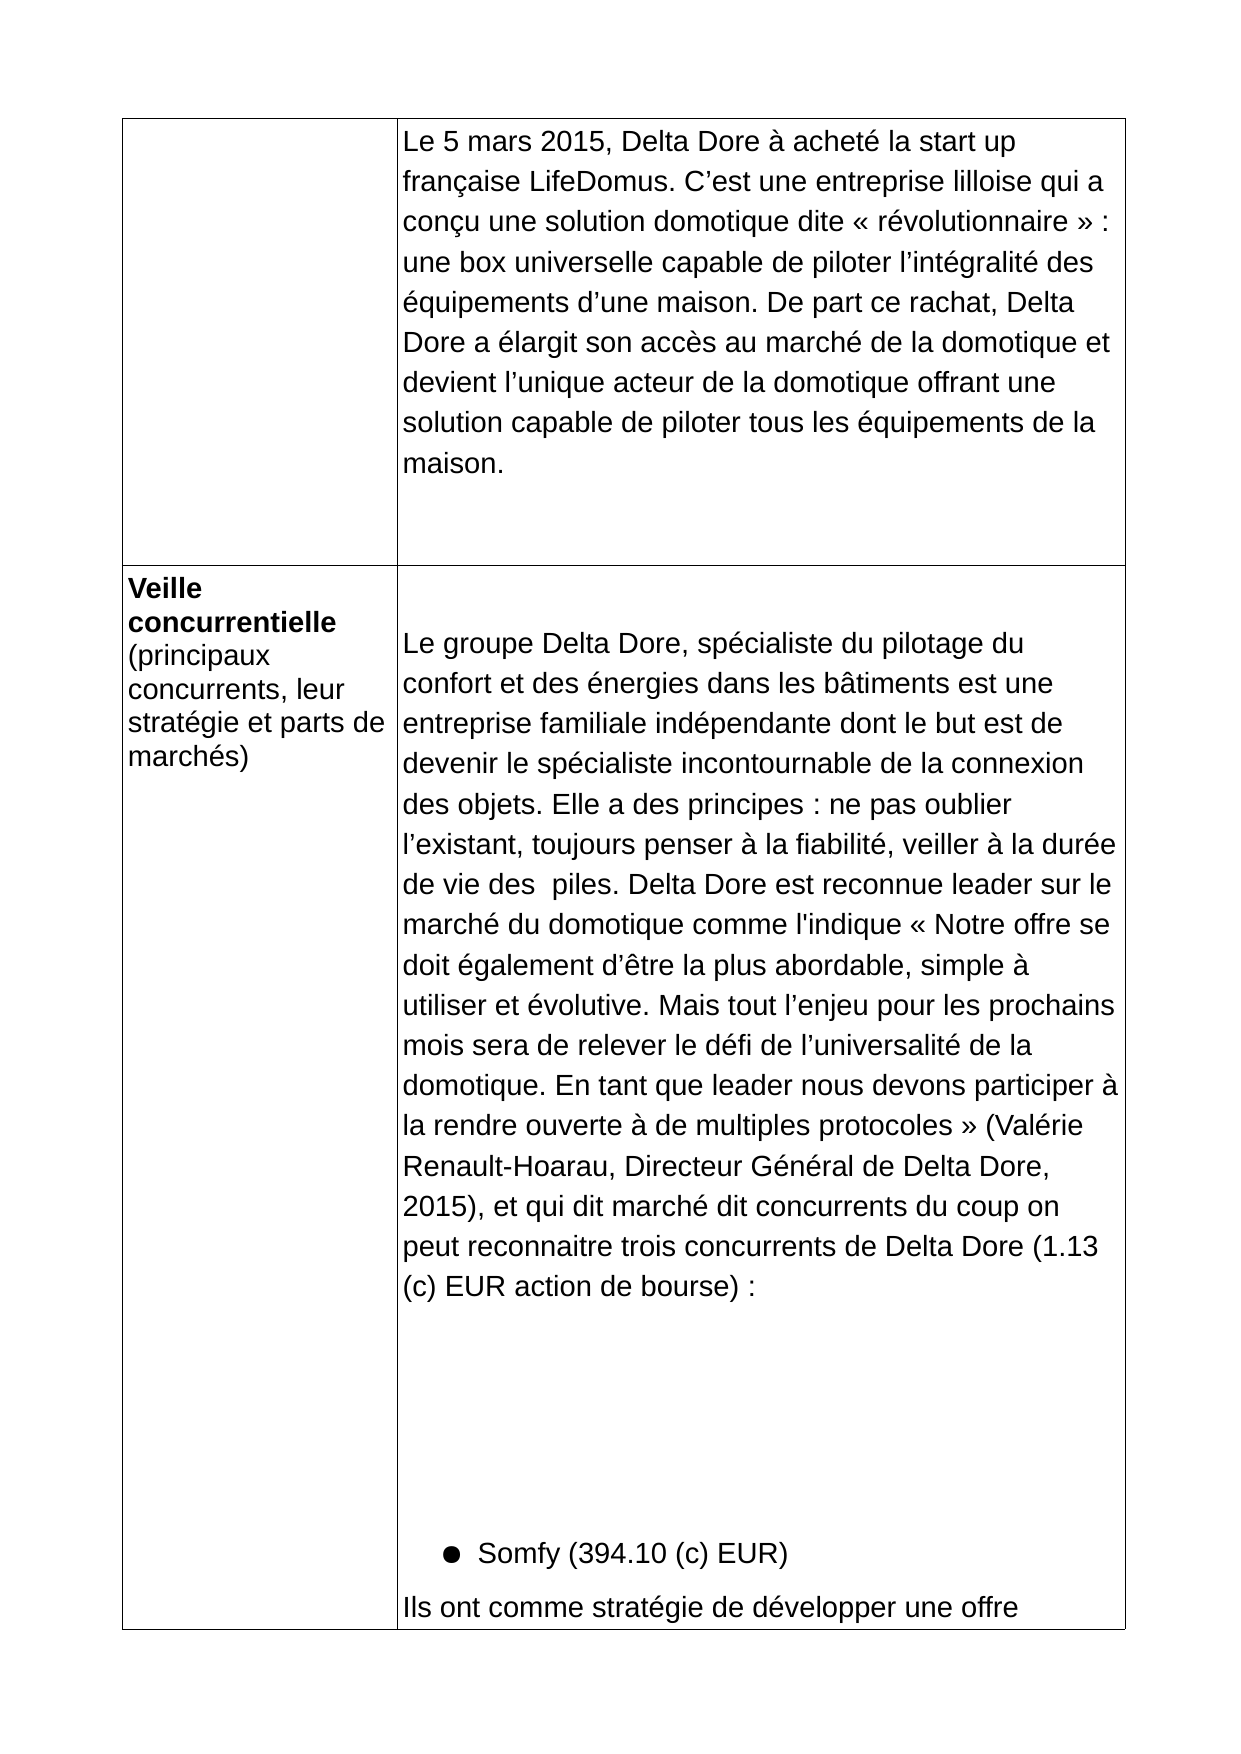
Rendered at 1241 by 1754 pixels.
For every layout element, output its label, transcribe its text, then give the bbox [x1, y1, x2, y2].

table_cell Le 5 mars 2015, Delta Dore à acheté la start up française LifeDomus. C’est une entreprise lilloise qui a conçu une solution domotique dite « révolutionnaire » : une box universelle capable de piloter l’intégralité des équipements d’une maison. De part ce rachat, Delta Dore a élargit son accès au marché de la domotique et devient l’unique acteur de la domotique offrant une solution capable de piloter tous les équipements de la maison. [398, 119, 1125, 565]
table_cell Veille concurrentielle (principaux concurrents, leur stratégie et parts de marchés) [123, 566, 397, 1629]
table_cell [123, 119, 397, 565]
table_cell Le groupe Delta Dore, spécialiste du pilotage du confort et des énergies dans les bâtiments est une entreprise familiale indépendante dont le but est de devenir le spécialiste incontournable de la connexion des objets. Elle a des principes : ne pas oublier l’existant, toujours penser à la fiabilité, veiller à la durée de vie des piles. Delta Dore est reconnue leader sur le marché du domotique comme l'indique « Notre offre se doit également d’être la plus abordable, simple à utiliser et évolutive. Mais tout l’enjeu pour les prochains mois sera de relever le défi de l’universalité de la domotique. En tant que leader nous devons participer à la rendre ouverte à de multiples protocoles » (Valérie Renault-Hoarau, Directeur Général de Delta Dore, 2015), et qui dit marché dit concurrents du coup on peut reconnaitre trois concurrents de Delta Dore (1.13 (c) EUR action de bourse) : Somfy (394.10 (c) EUR) Ils ont comme stratégie de développer une offre [398, 566, 1125, 1629]
